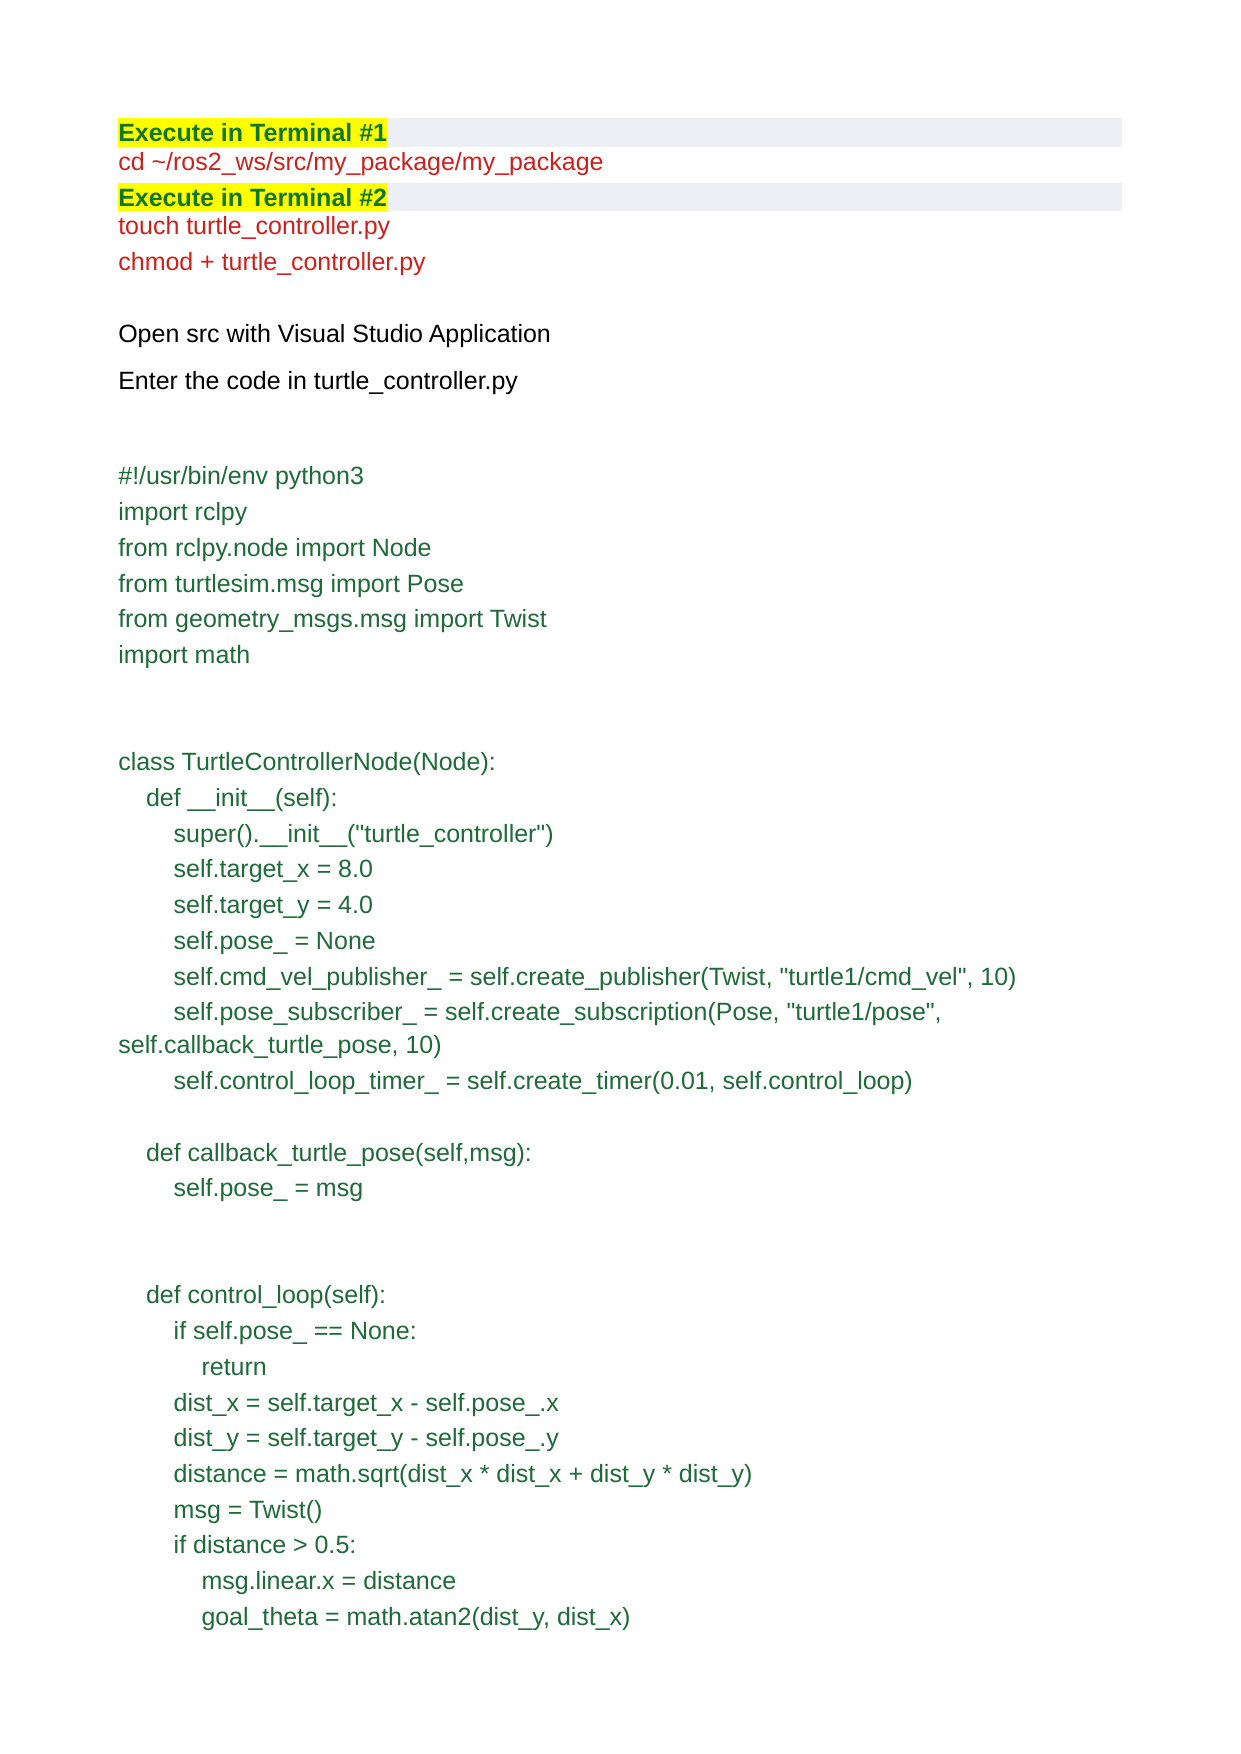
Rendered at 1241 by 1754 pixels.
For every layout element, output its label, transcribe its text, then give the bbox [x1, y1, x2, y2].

text return [118, 1352, 1122, 1381]
text import rclpy [118, 497, 1122, 526]
text Open src with Visual Studio Application [118, 318, 1122, 347]
text chmod + turtle_controller.py [118, 247, 1122, 276]
text class TurtleControllerNode(Node): [118, 747, 1122, 776]
text def control_loop(self): [118, 1280, 1122, 1309]
text dist_y = self.target_y - self.pose_.y [118, 1423, 1122, 1452]
text self.pose_ = msg [118, 1173, 1122, 1202]
text from turtlesim.msg import Pose [118, 568, 1122, 597]
text self.target_x = 8.0 [118, 854, 1122, 883]
text dist_x = self.target_x - self.pose_.x [118, 1388, 1122, 1416]
text self.pose_ = None [118, 926, 1122, 954]
text msg = Twist() [118, 1495, 1122, 1523]
text super().__init__("turtle_controller") [118, 819, 1122, 847]
text msg.linear.x = distance [118, 1566, 1122, 1595]
text goal_theta = math.atan2(dist_y, dist_x) [118, 1602, 1122, 1631]
text self.cmd_vel_publisher_ = self.create_publisher(Twist, "turtle1/cmd_vel", 10) [118, 962, 1122, 990]
text touch turtle_controller.py [118, 211, 1122, 240]
text distance = math.sqrt(dist_x * dist_x + dist_y * dist_y) [118, 1459, 1122, 1488]
text Execute in Terminal #2 [118, 183, 1122, 211]
text import math [118, 640, 1122, 669]
text def __init__(self): [118, 783, 1122, 812]
text self.target_y = 4.0 [118, 890, 1122, 919]
text if self.pose_ == None: [118, 1316, 1122, 1345]
text self.pose_subscriber_ = self.create_subscription(Pose, "turtle1/pose", self.callback_turtle_pose, 10) [118, 997, 1122, 1059]
text Enter the code in turtle_controller.py [118, 366, 1122, 395]
text if distance > 0.5: [118, 1531, 1122, 1559]
text Execute in Terminal #1 [118, 118, 1122, 147]
text #!/usr/bin/env python3 [118, 461, 1122, 490]
text self.control_loop_timer_ = self.create_timer(0.01, self.control_loop) [118, 1066, 1122, 1095]
text cd ~/ros2_ws/src/my_package/my_package [118, 147, 1122, 176]
text def callback_turtle_pose(self,msg): [118, 1137, 1122, 1166]
text from rclpy.node import Node [118, 533, 1122, 562]
text from geometry_msgs.msg import Twist [118, 604, 1122, 633]
